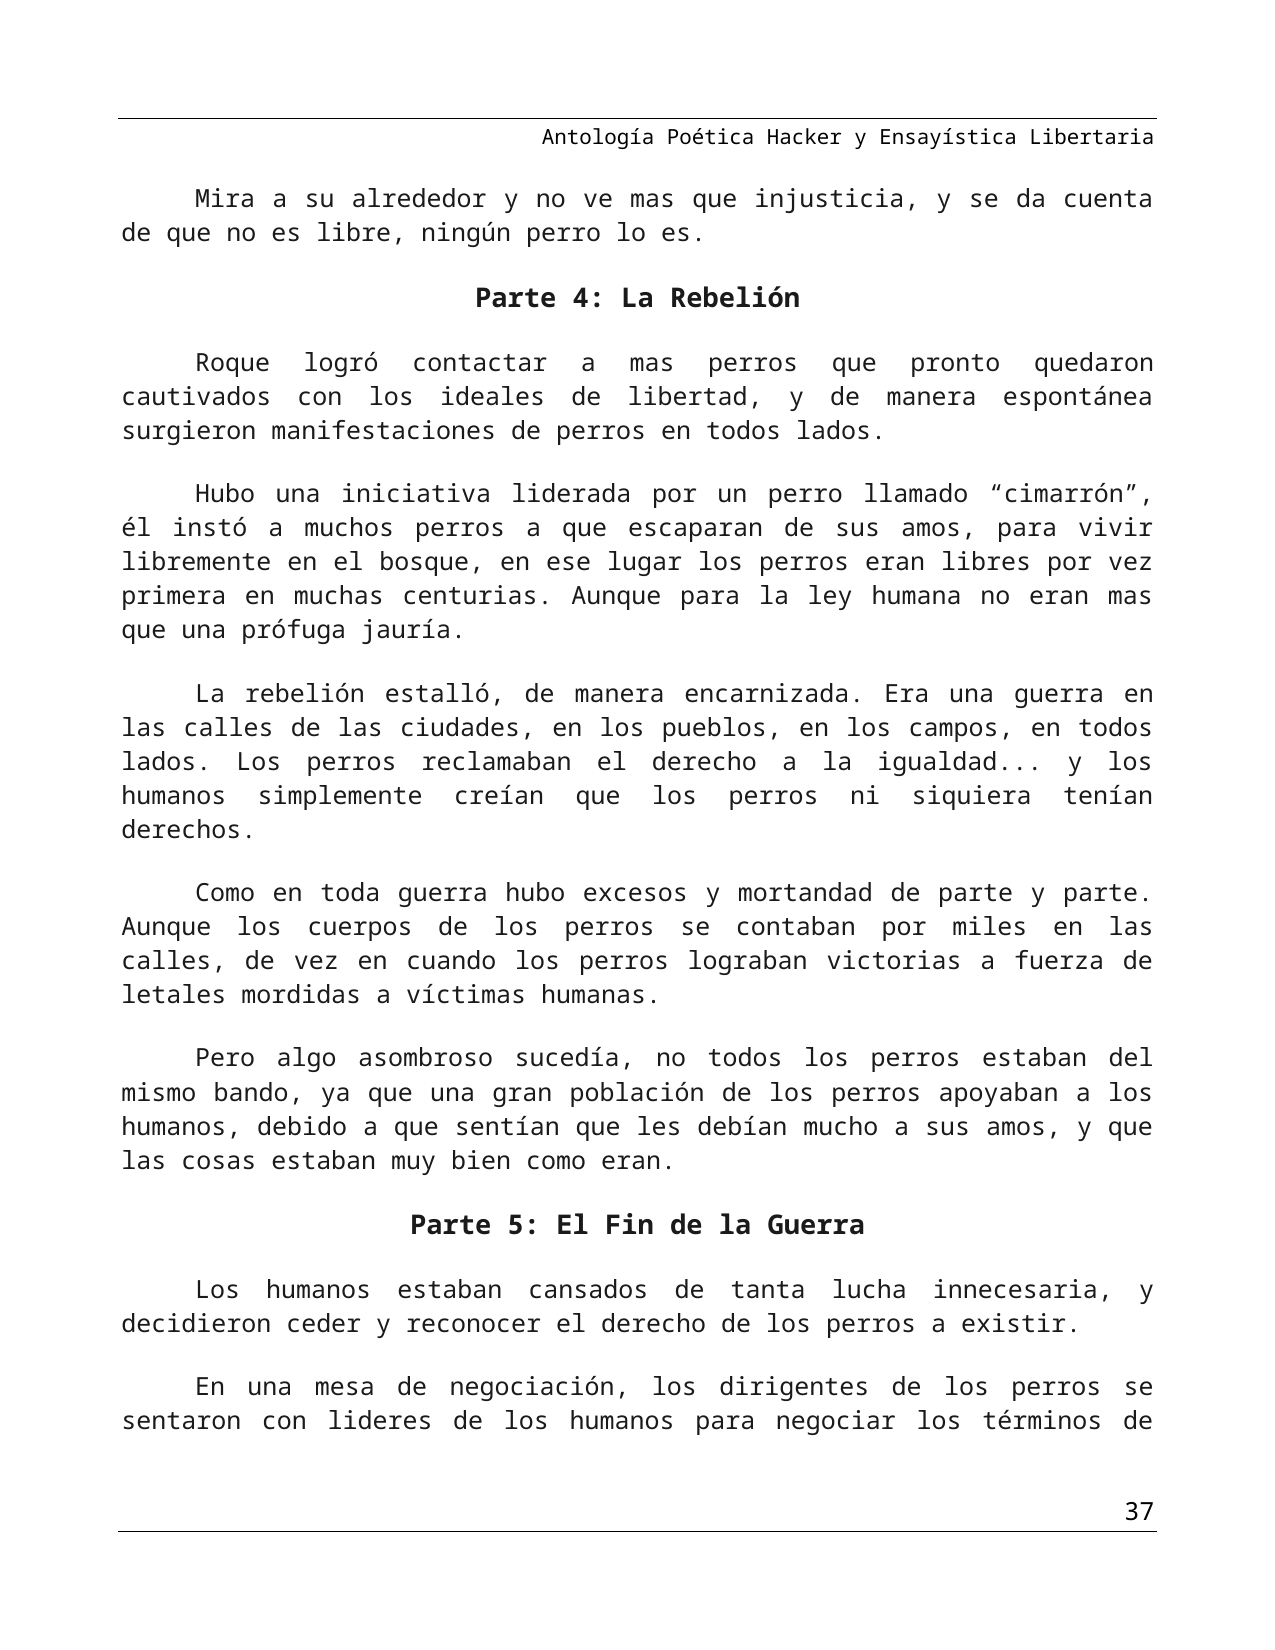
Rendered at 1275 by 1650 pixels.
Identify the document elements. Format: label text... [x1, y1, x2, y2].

text Parte 5: El Fin de la Guerra [121, 1206, 1154, 1242]
text La rebelión estalló, de manera encarnizada. Era una guerra en las calles de las ciudades, en los pueblos, en los campos, en todos lados. Los perros reclamaban el derecho a la igualdad... y los humanos simplemente creían que los perros ni siquiera tenían derechos. [121, 675, 1154, 846]
text Roque logró contactar a mas perros que pronto quedaron cautivados con los ideales de libertad, y de manera espontánea surgieron manifestaciones de perros en todos lados. [121, 344, 1154, 447]
text Mira a su alrededor y no ve mas que injusticia, y se da cuenta de que no es libre, ningún perro lo es. [121, 181, 1154, 249]
text Pero algo asombroso sucedía, no todos los perros estaban del mismo bando, ya que una gran población de los perros apoyaban a los humanos, debido a que sentían que les debían mucho a sus amos, y que las cosas estaban muy bien como eran. [121, 1040, 1154, 1176]
text Parte 4: La Rebelión [121, 278, 1154, 315]
text Hubo una iniciativa liderada por un perro llamado “cimarrón”, él instó a muchos perros a que escaparan de sus amos, para vivir libremente en el bosque, en ese lugar los perros eran libres por vez primera en muchas centurias. Aunque para la ley humana no eran mas que una prófuga jauría. [121, 476, 1154, 646]
text Como en toda guerra hubo excesos y mortandad de parte y parte. Aunque los cuerpos de los perros se contaban por miles en las calles, de vez en cuando los perros lograban victorias a fuerza de letales mordidas a víctimas humanas. [121, 875, 1154, 1011]
text En una mesa de negociación, los dirigentes de los perros se sentaron con lideres de los humanos para negociar los términos de [121, 1369, 1154, 1437]
text Los humanos estaban cansados de tanta lucha innecesaria, y decidieron ceder y reconocer el derecho de los perros a existir. [121, 1272, 1154, 1340]
